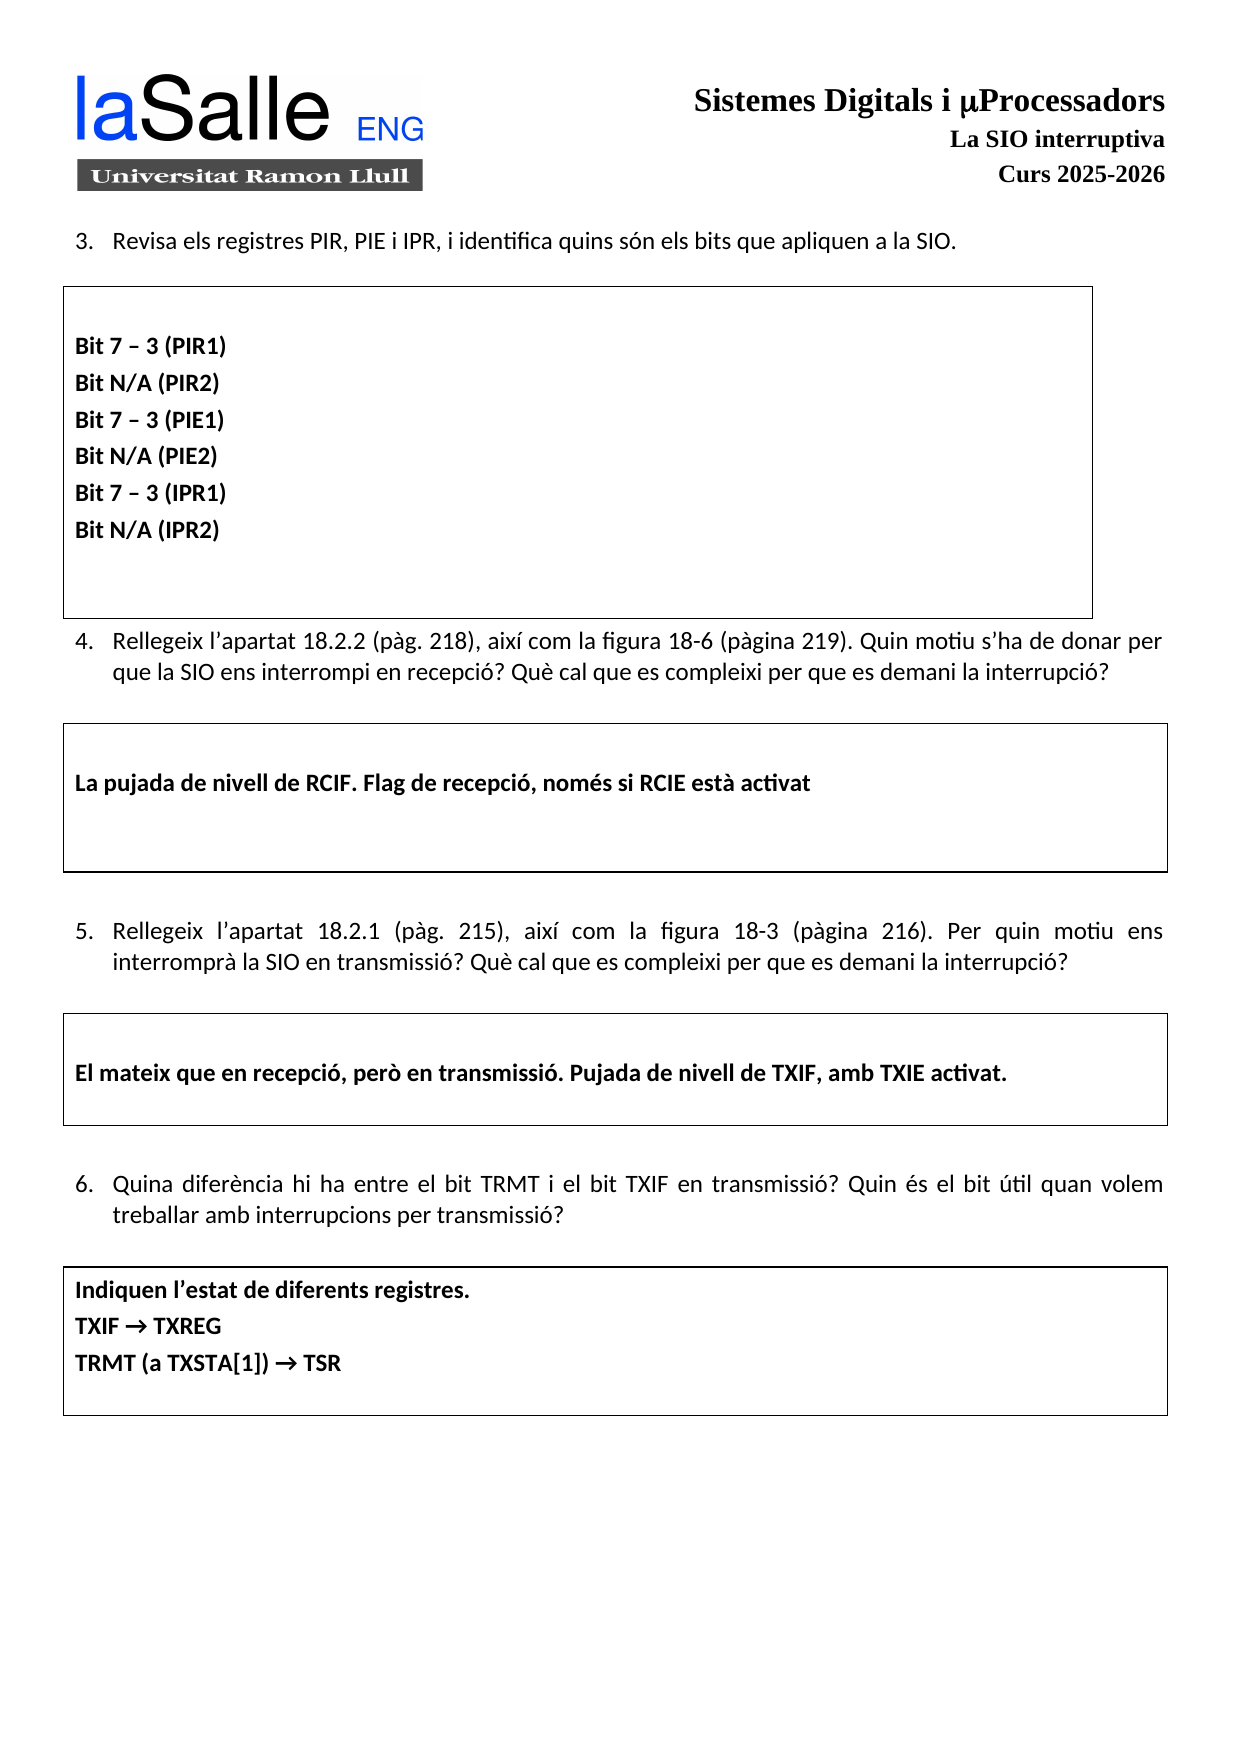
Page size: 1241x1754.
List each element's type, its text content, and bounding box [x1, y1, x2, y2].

table_header La pujada de nivell de RCIF. Flag de recepció, només si RCIE està activat [64, 724, 1167, 871]
table_header Indiquen l’estat de diferents registres. TXIF → TXREG TRMT (a TXSTA[1]) → TSR [64, 1268, 1167, 1414]
table_header Bit 7 – 3 (PIR1) Bit N/A (PIR2) Bit 7 – 3 (PIE1) Bit N/A (PIE2) Bit 7 – 3 (IPR1) Bit N/A (IPR2) [64, 287, 1092, 618]
list Revisa els registres PIR, PIE i IPR, i identifica quins són els bits que apliquen a la SIO. [75, 225, 1165, 256]
list Quina diferència hi ha entre el bit TRMT i el bit TXIF en transmissió? Quin és el bit útil quan volem treballar amb interrupcions per transmissió? [75, 1169, 1165, 1230]
list Rellegeix l’apartat 18.2.2 (pàg. 218), així com la figura 18-6 (pàgina 219). Quin motiu s’ha de donar per que la SIO ens interrompi en recepció? Què cal que es compleixi per que es demani la interrupció? [75, 625, 1165, 686]
list Rellegeix l’apartat 18.2.1 (pàg. 215), així com la figura 18-3 (pàgina 216). Per quin motiu ens interromprà la SIO en transmissió? Què cal que es compleixi per que es demani la interrupció? [75, 915, 1165, 976]
picture [77, 74, 423, 192]
table_header El mateix que en recepció, però en transmissió. Pujada de nivell de TXIF, amb TXIE activat. [64, 1014, 1167, 1124]
